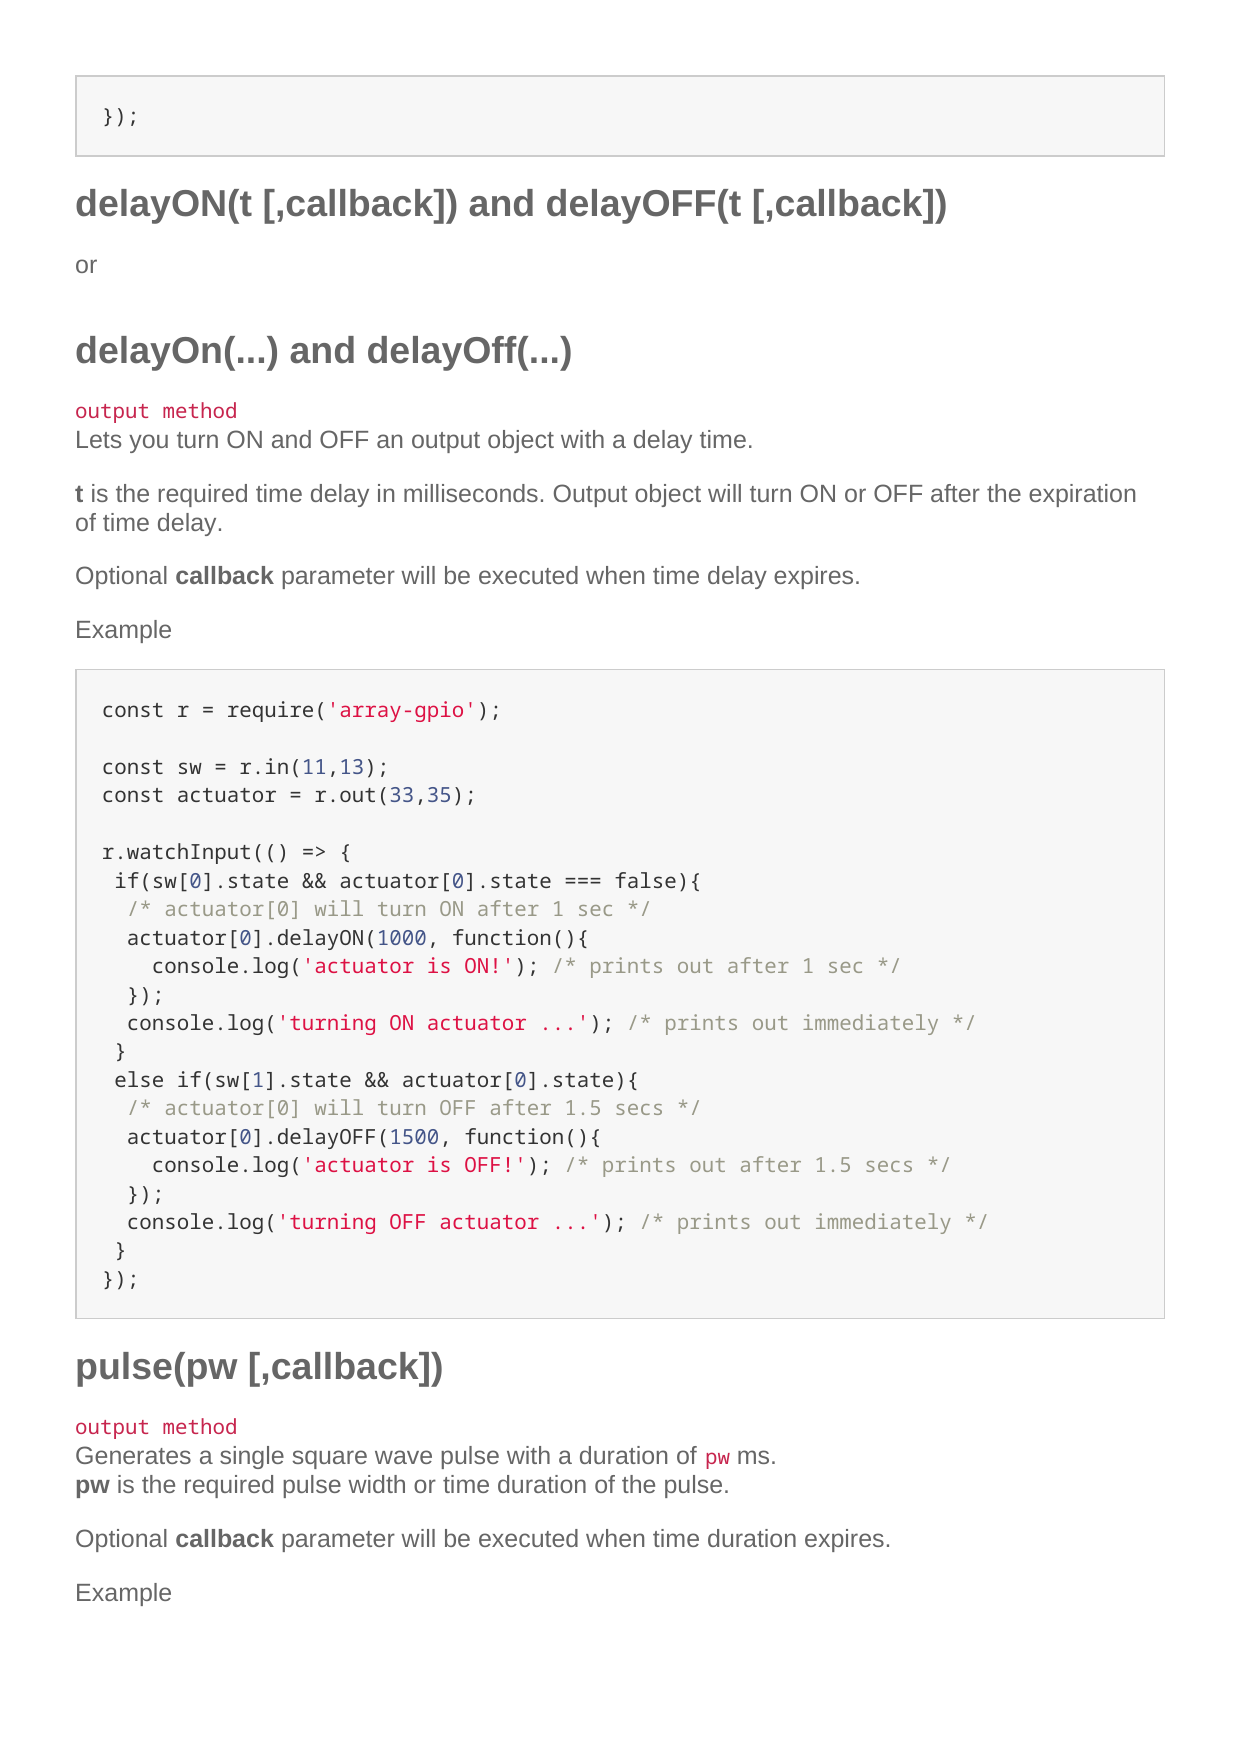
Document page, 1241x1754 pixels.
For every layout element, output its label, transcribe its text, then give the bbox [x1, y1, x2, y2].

text }); [77, 77, 1164, 155]
text console.log('actuator is ON!'); /* prints out after 1 sec */ [77, 925, 1164, 953]
text if(sw[0].state && actuator[0].state === false){ [77, 839, 1164, 868]
text } [77, 1010, 1164, 1038]
text const r = require('array-gpio'); [77, 670, 1164, 697]
text pw is the required pulse width or time duration of the pulse. [75, 1470, 1165, 1499]
text delayON(t [,callback]) and delayOFF(t [,callback]) [75, 182, 1165, 225]
text pulse(pw [,callback]) [75, 1344, 1165, 1387]
text /* actuator[0] will turn ON after 1 sec */ [77, 868, 1164, 896]
text console.log('turning ON actuator ...'); /* prints out immediately */ [77, 982, 1164, 1010]
text or [75, 250, 1165, 278]
text console.log('turning OFF actuator ...'); /* prints out immediately */ [77, 1181, 1164, 1209]
text actuator[0].delayON(1000, function(){ [77, 896, 1164, 925]
text Lets you turn ON and OFF an output object with a delay time. [75, 425, 1165, 454]
text actuator[0].delayOFF(1500, function(){ [77, 1095, 1164, 1124]
text delayOn(...) and delayOff(...) [75, 328, 1165, 372]
text output method [75, 1412, 1165, 1441]
text Example [75, 1578, 1165, 1606]
text Optional callback parameter will be executed when time duration expires. [75, 1524, 1165, 1553]
text Generates a single square wave pulse with a duration of pw ms. [75, 1441, 1165, 1470]
text }); [77, 1237, 1164, 1318]
text t is the required time delay in milliseconds. Output object will turn ON or OFF after the expiration of time delay. [75, 479, 1165, 536]
text console.log('actuator is OFF!'); /* prints out after 1.5 secs */ [77, 1124, 1164, 1152]
text } [77, 1209, 1164, 1237]
text else if(sw[1].state && actuator[0].state){ [77, 1038, 1164, 1067]
text const sw = r.in(11,13); [77, 726, 1164, 754]
text }); [77, 953, 1164, 982]
text /* actuator[0] will turn OFF after 1.5 secs */ [77, 1067, 1164, 1095]
text const actuator = r.out(33,35); [77, 754, 1164, 782]
text Example [75, 615, 1165, 644]
text }); [77, 1152, 1164, 1181]
text Optional callback parameter will be executed when time delay expires. [75, 561, 1165, 590]
text r.watchInput(() => { [77, 811, 1164, 839]
text output method [75, 397, 1165, 425]
